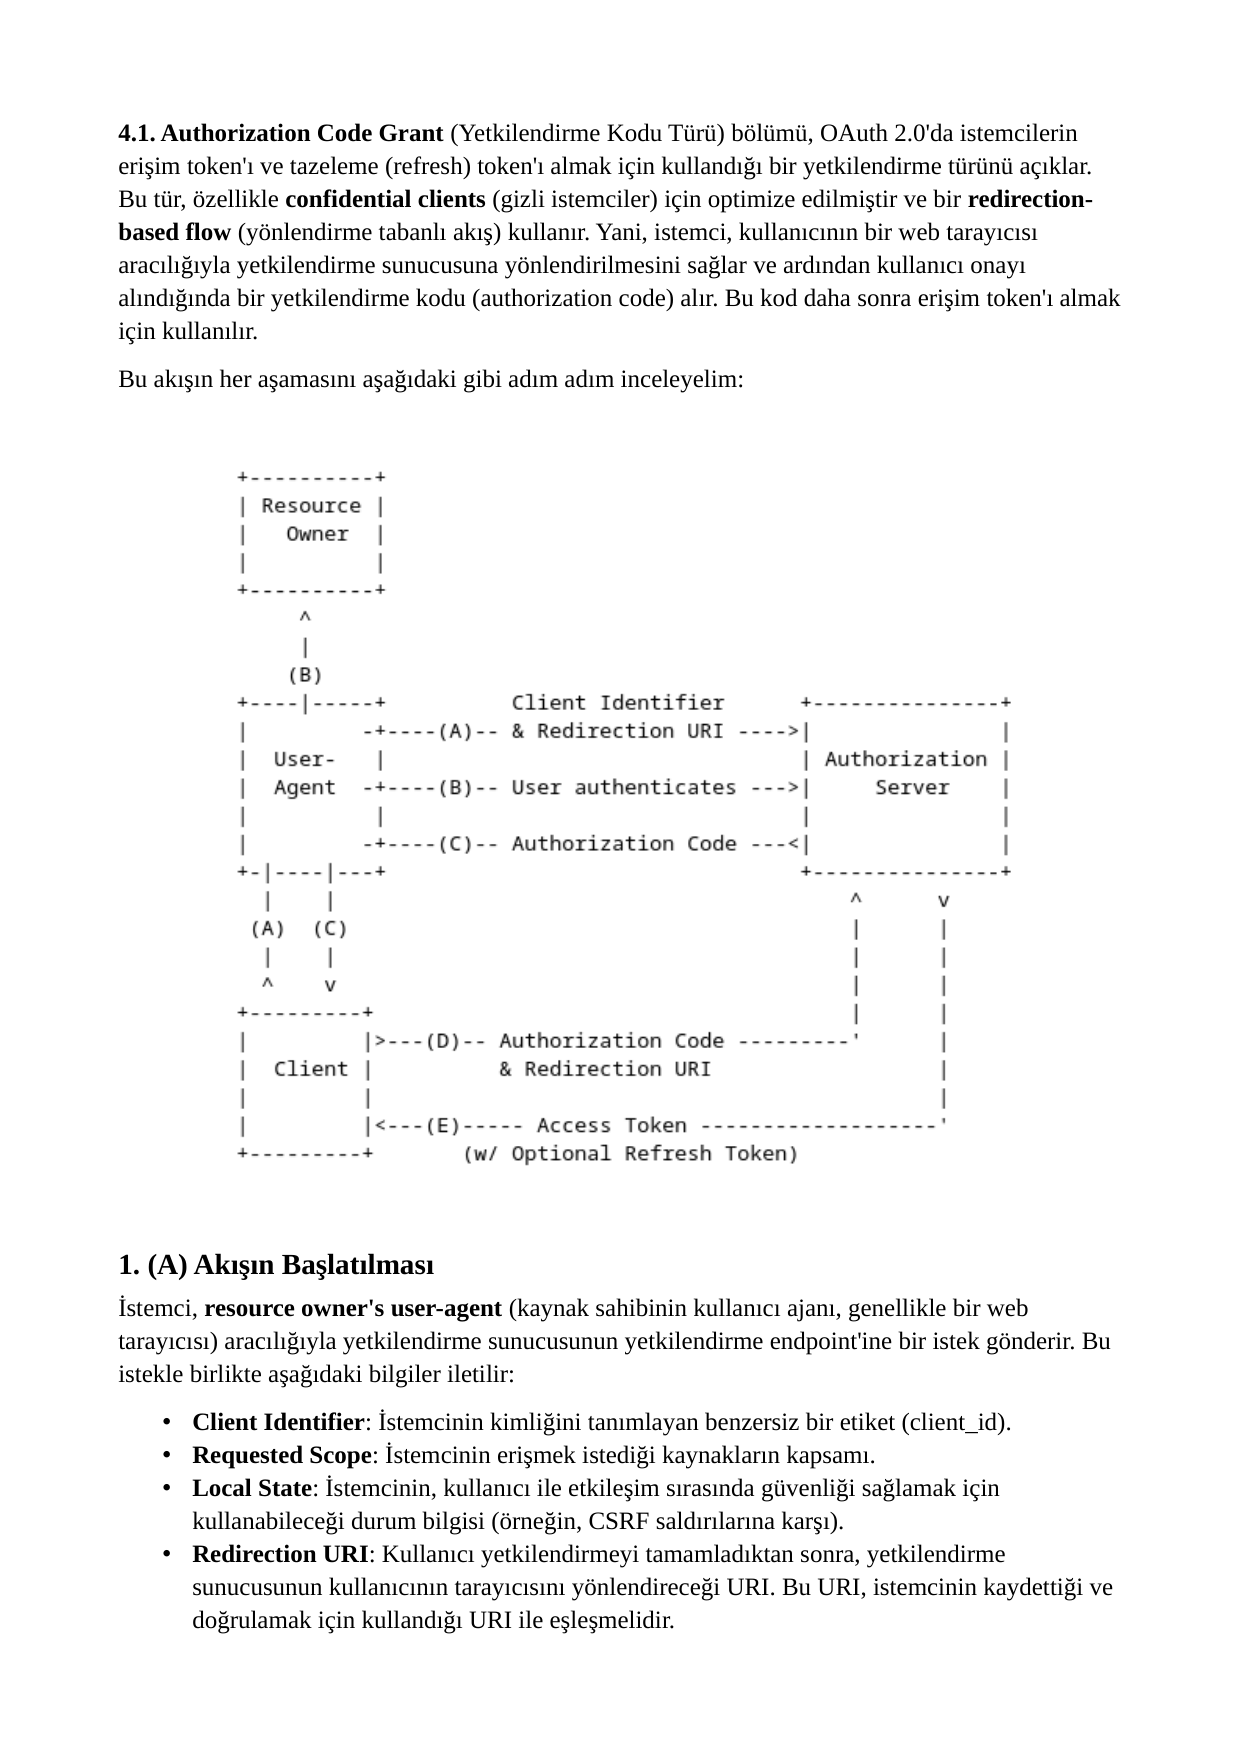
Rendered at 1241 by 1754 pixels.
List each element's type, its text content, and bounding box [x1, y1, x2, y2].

list Redirection URI: Kullanıcı yetkilendirmeyi tamamladıktan sonra, yetkilendirme sunucusunun kullanıcının tarayıcısını yönlendireceği URI. Bu URI, istemcinin kaydettiği ve doğrulamak için kullandığı URI ile eşleşmelidir. [162, 1539, 1122, 1634]
picture [205, 459, 1035, 1181]
list Client Identifier: İstemcinin kimliğini tanımlayan benzersiz bir etiket (client_id). [162, 1407, 1122, 1436]
list Requested Scope: İstemcinin erişmek istediği kaynakların kapsamı. [162, 1440, 1122, 1469]
subtitle 1. (A) Akışın Başlatılması [118, 1247, 1122, 1281]
text Bu akışın her aşamasını aşağıdaki gibi adım adım inceleyelim: [118, 364, 1122, 393]
list Local State: İstemcinin, kullanıcı ile etkileşim sırasında güvenliği sağlamak için kullanabileceği durum bilgisi (örneğin, CSRF saldırılarına karşı). [162, 1473, 1122, 1535]
text İstemci, resource owner's user-agent (kaynak sahibinin kullanıcı ajanı, genellikle bir web tarayıcısı) aracılığıyla yetkilendirme sunucusunun yetkilendirme endpoint'ine bir istek gönderir. Bu istekle birlikte aşağıdaki bilgiler iletilir: [118, 1293, 1122, 1388]
text 4.1. Authorization Code Grant (Yetkilendirme Kodu Türü) bölümü, OAuth 2.0'da istemcilerin erişim token'ı ve tazeleme (refresh) token'ı almak için kullandığı bir yetkilendirme türünü açıklar. Bu tür, özellikle confidential clients (gizli istemciler) için optimize edilmiştir ve bir redirection-based flow (yönlendirme tabanlı akış) kullanır. Yani, istemci, kullanıcının bir web tarayıcısı aracılığıyla yetkilendirme sunucusuna yönlendirilmesini sağlar ve ardından kullanıcı onayı alındığında bir yetkilendirme kodu (authorization code) alır. Bu kod daha sonra erişim token'ı almak için kullanılır. [118, 118, 1122, 345]
